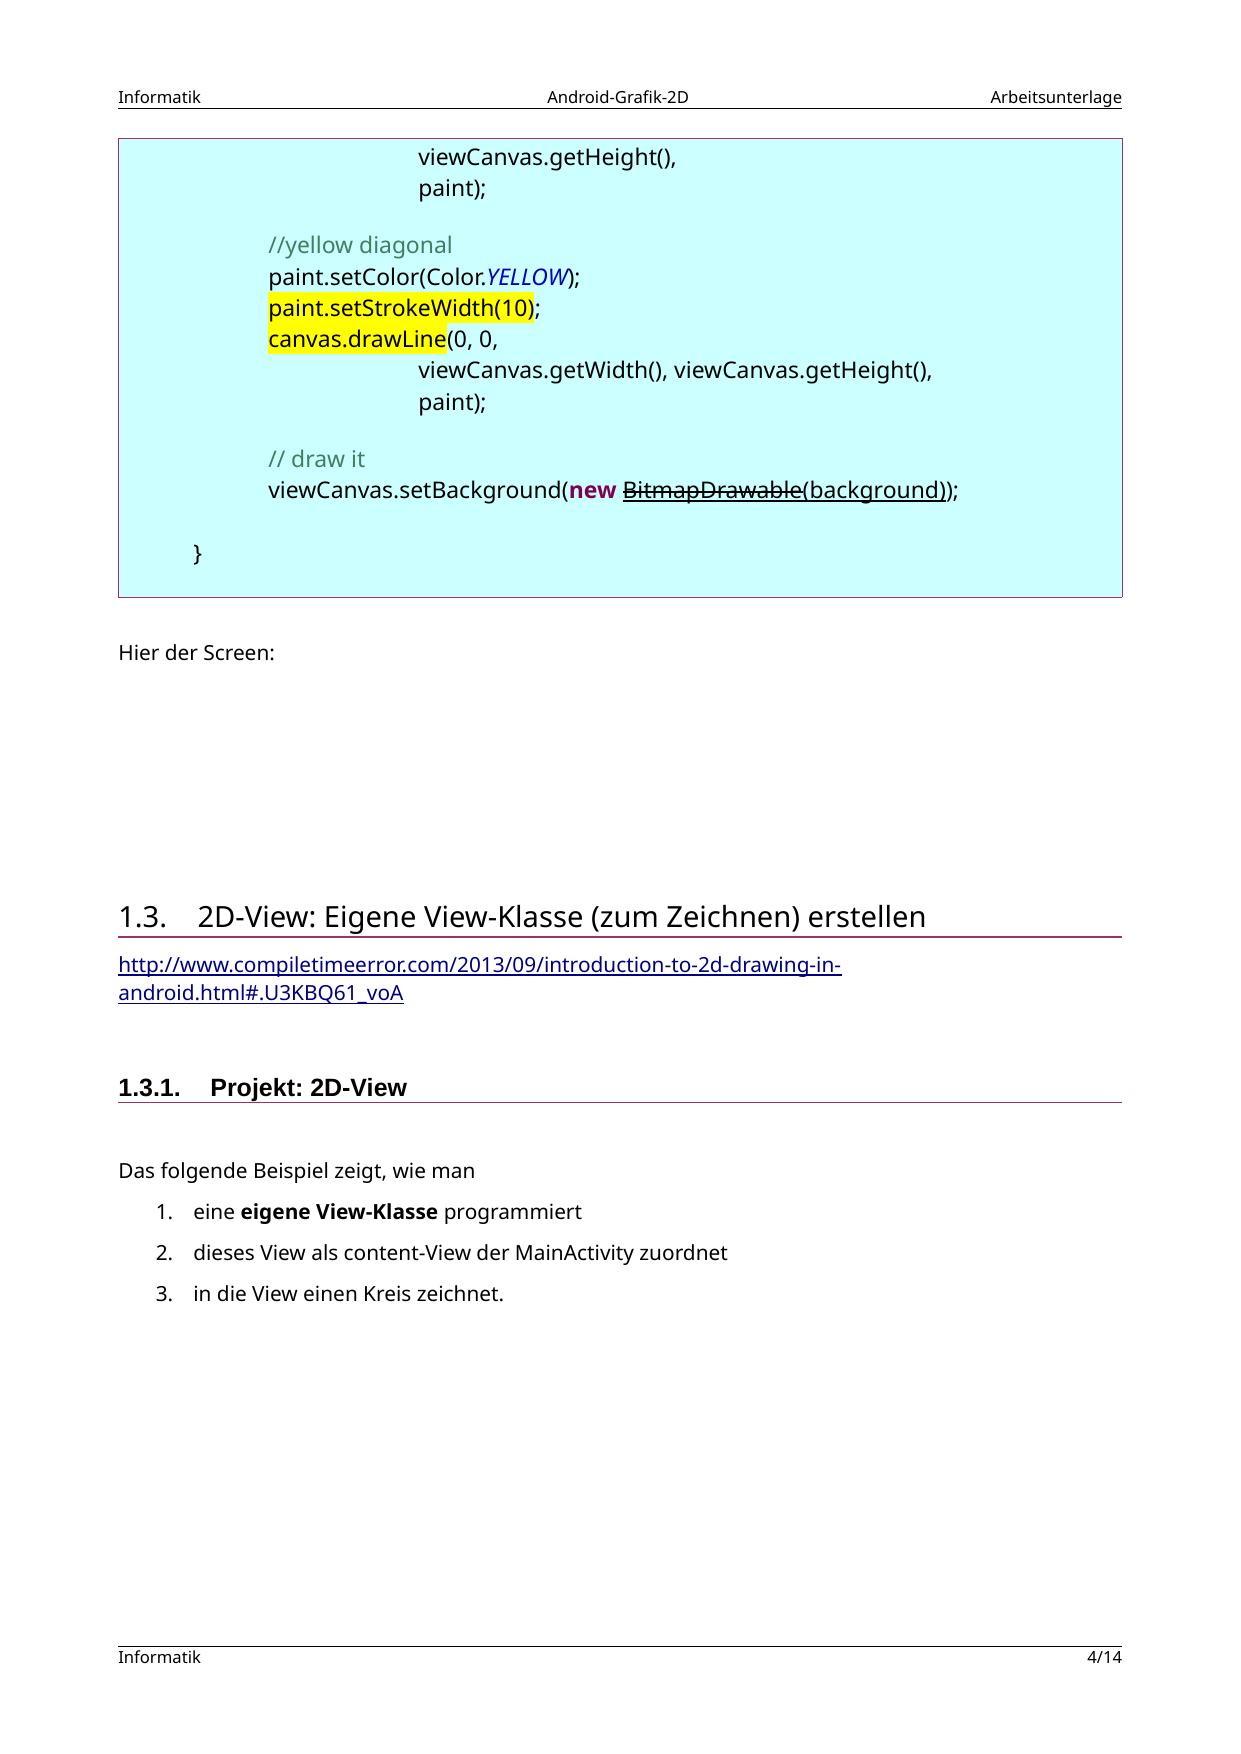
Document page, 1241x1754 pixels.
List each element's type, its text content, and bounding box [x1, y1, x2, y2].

list dieses View als content-View der MainActivity zuordnet [156, 1238, 1122, 1266]
subtitle 2D-View: Eigene View-Klasse (zum Zeichnen) erstellen [118, 896, 1122, 936]
list eine eigene View-Klasse programmiert [156, 1197, 1122, 1226]
text paint); [119, 169, 1122, 200]
text paint.setColor(Color.YELLOW); [119, 258, 1122, 289]
subtitle Projekt: 2D-View [118, 1073, 1122, 1102]
text viewCanvas.setBackground(new BitmapDrawable(background)); [119, 471, 1122, 502]
text } [119, 533, 1122, 565]
text http://www.compiletimeerror.com/2013/09/introduction-to-2d-drawing-in-android.html#.U3KBQ61_voA [118, 950, 1122, 1007]
text viewCanvas.getWidth(), viewCanvas.getHeight(), [119, 351, 1122, 383]
text paint.setStrokeWidth(10); [119, 289, 1122, 320]
text viewCanvas.getHeight(), [119, 139, 1122, 169]
text //yellow diagonal [119, 226, 1122, 258]
text canvas.drawLine(0, 0, [119, 320, 1122, 351]
text paint); [119, 383, 1122, 414]
text // draw it [119, 440, 1122, 471]
text Das folgende Beispiel zeigt, wie man [118, 1156, 1122, 1184]
text Hier der Screen: [118, 638, 1122, 666]
list in die View einen Kreis zeichnet. [156, 1279, 1122, 1307]
